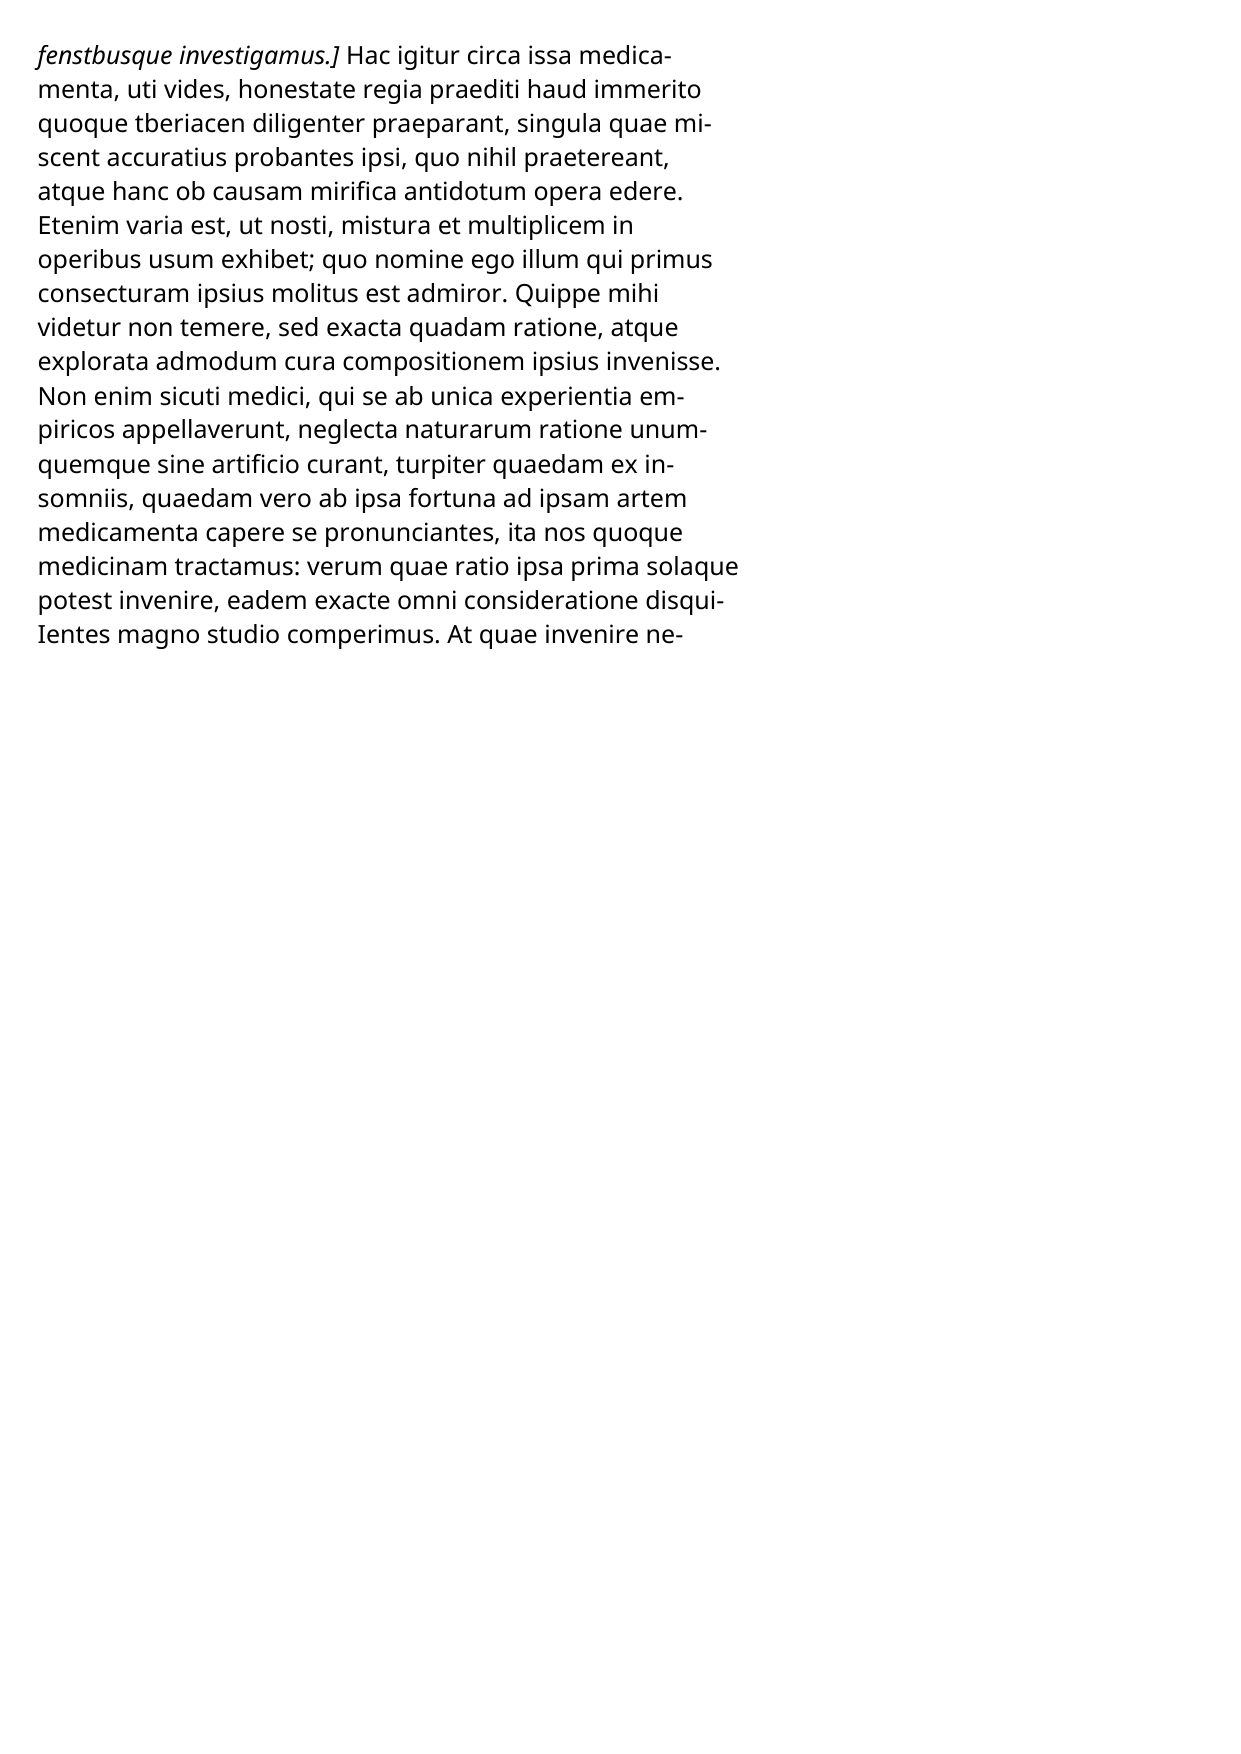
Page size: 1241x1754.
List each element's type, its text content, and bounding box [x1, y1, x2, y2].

text fenstbusque investigamus.] Hac igitur circa issa medica- menta, uti vides, honestate regia praediti haud immerito quoque tberiacen diligenter praeparant, singula quae mi- scent accuratius probantes ipsi, quo nihil praetereant, atque hanc ob causam mirifica antidotum opera edere. Etenim varia est, ut nosti, mistura et multiplicem in operibus usum exhibet; quo nomine ego illum qui primus consecturam ipsius molitus est admiror. Quippe mihi videtur non temere, sed exacta quadam ratione, atque explorata admodum cura compositionem ipsius invenisse. Non enim sicuti medici, qui se ab unica experientia em- piricos appellaverunt, neglecta naturarum ratione unum- quemque sine artificio curant, turpiter quaedam ex in- somniis, quaedam vero ab ipsa fortuna ad ipsam artem medicamenta capere se pronunciantes, ita nos quoque medicinam tractamus: verum quae ratio ipsa prima solaque potest invenire, eadem exacte omni consideratione disqui- Ientes magno studio comperimus. At quae invenire ne- [37, 37, 1203, 651]
